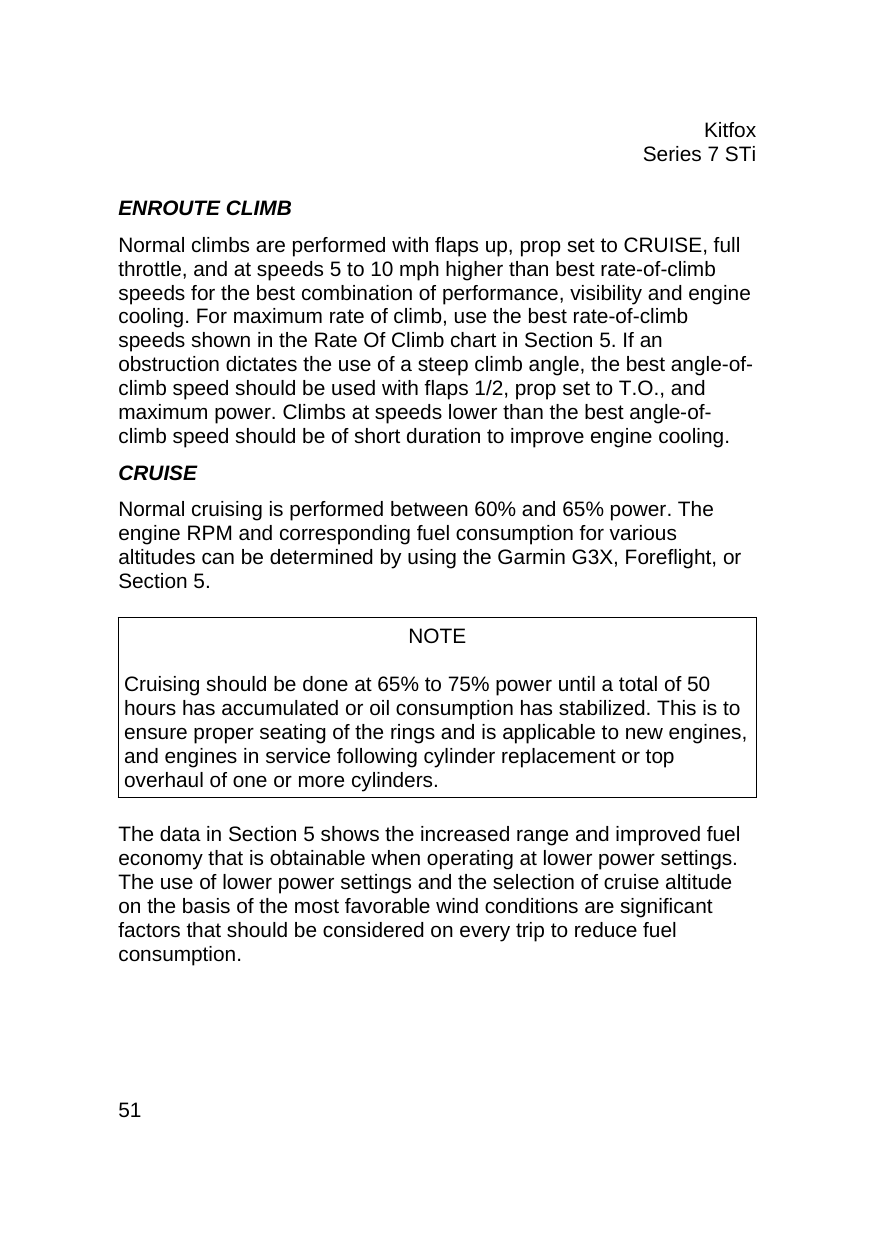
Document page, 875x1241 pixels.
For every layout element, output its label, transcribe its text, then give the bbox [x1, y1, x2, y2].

text Normal cruising is performed between 60% and 65% power. The engine RPM and corresponding fuel consumption for various altitudes can be determined by using the Garmin G3X, Foreflight, or Section 5. [118, 497, 756, 593]
subtitle CRUISE [118, 461, 756, 484]
subtitle ENROUTE CLIMB [118, 196, 756, 220]
table_header NOTE Cruising should be done at 65% to 75% power until a total of 50 hours has accumulated or oil consumption has stabilized. This is to ensure proper seating of the rings and is applicable to new engines, and engines in service following cylinder replacement or top overhaul of one or more cylinders. [119, 618, 756, 797]
text The data in Section 5 shows the increased range and improved fuel economy that is obtainable when operating at lower power settings. The use of lower power settings and the selection of cruise altitude on the basis of the most favorable wind conditions are significant factors that should be considered on every trip to reduce fuel consumption. [118, 822, 756, 966]
text Normal climbs are performed with flaps up, prop set to CRUISE, full throttle, and at speeds 5 to 10 mph higher than best rate-of-climb speeds for the best combination of performance, visibility and engine cooling. For maximum rate of climb, use the best rate-of-climb speeds shown in the Rate Of Climb chart in Section 5. If an obstruction dictates the use of a steep climb angle, the best angle-of-climb speed should be used with flaps 1/2, prop set to T.O., and maximum power. Climbs at speeds lower than the best angle-of-climb speed should be of short duration to improve engine cooling. [118, 232, 756, 448]
